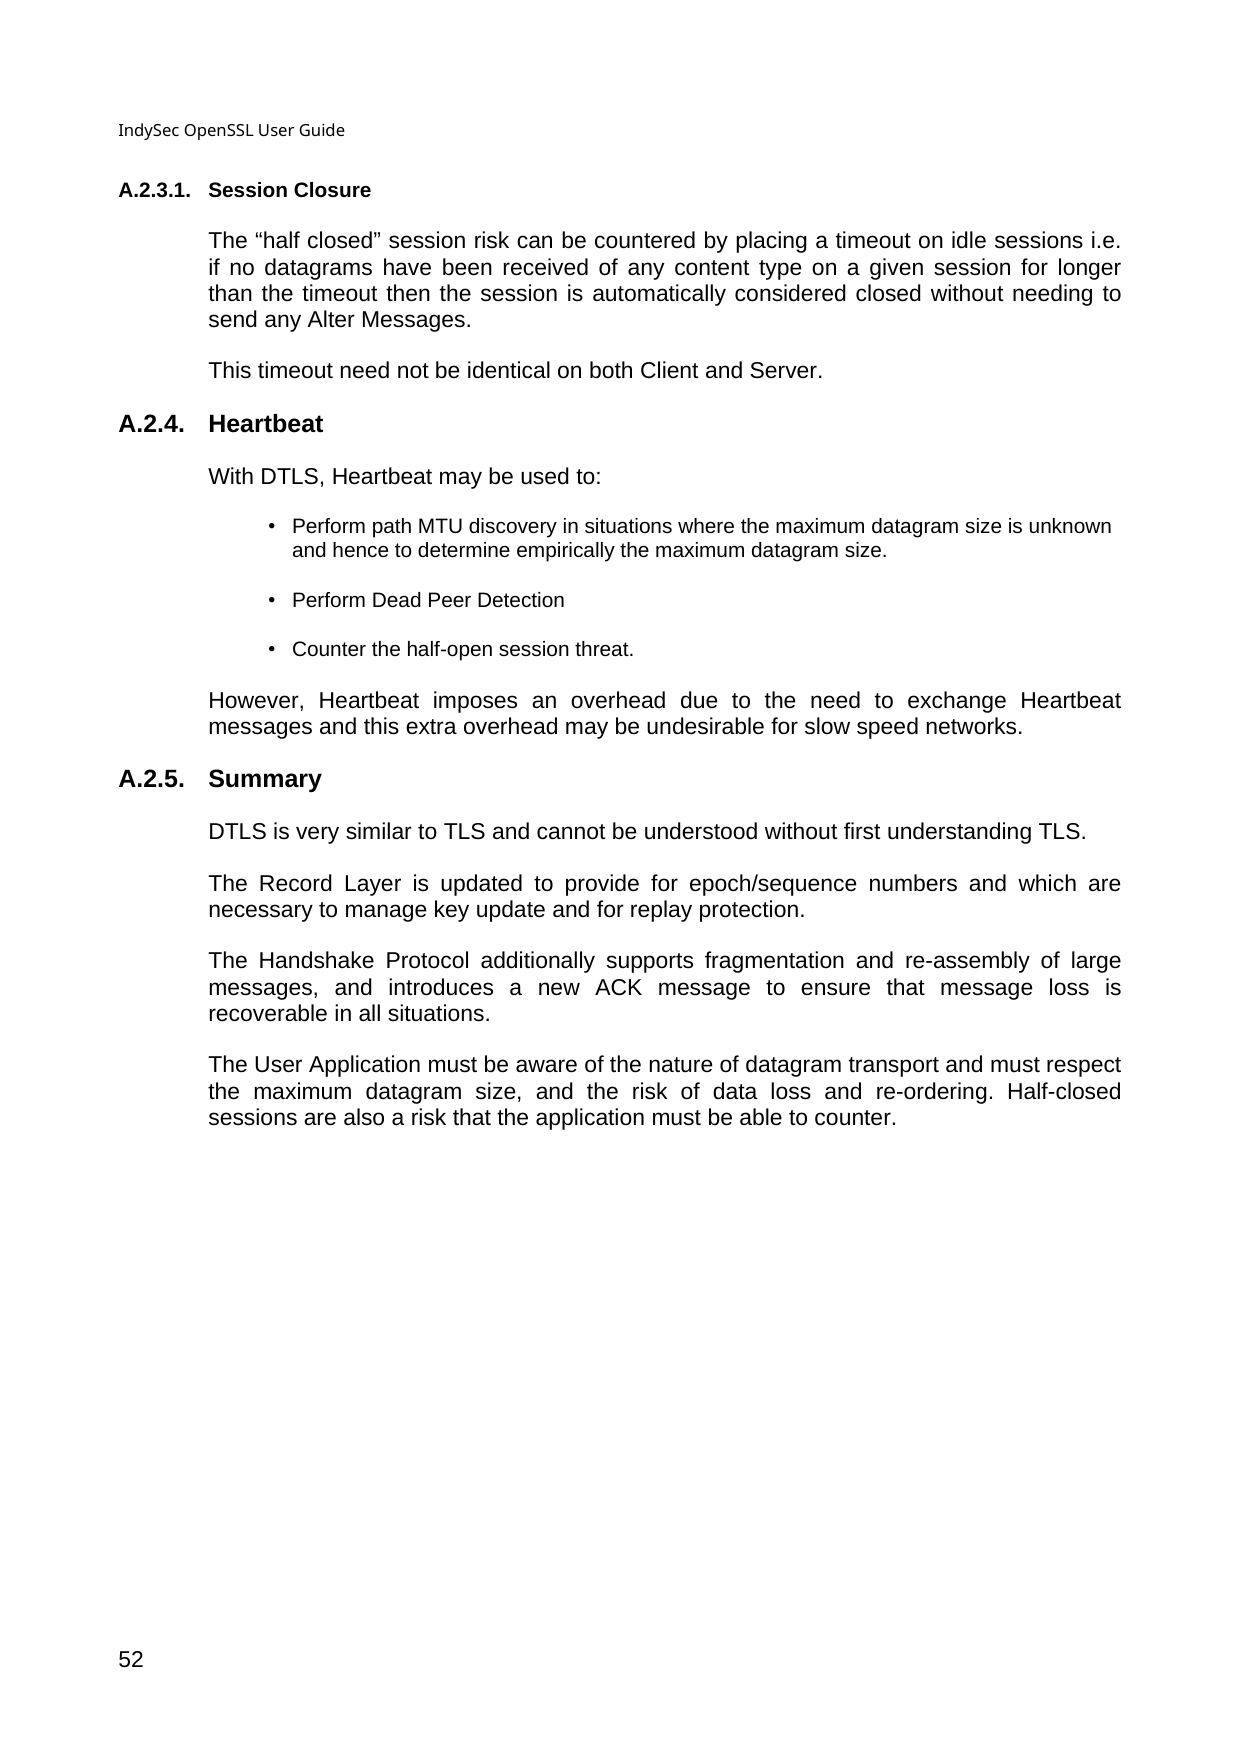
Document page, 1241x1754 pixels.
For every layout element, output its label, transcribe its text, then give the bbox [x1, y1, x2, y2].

text The User Application must be aware of the nature of datagram transport and must respect the maximum datagram size, and the risk of data loss and re-ordering. Half-closed sessions are also a risk that the application must be able to counter. [208, 1051, 1122, 1130]
subtitle Session Closure [118, 178, 1122, 202]
subtitle Heartbeat [118, 409, 1122, 438]
text DTLS is very similar to TLS and cannot be understood without first understanding TLS. [208, 818, 1122, 844]
text The “half closed” session risk can be countered by placing a timeout on idle sessions i.e. if no datagrams have been received of any content type on a given session for longer than the timeout then the session is automatically considered closed without needing to send any Alter Messages. [208, 227, 1122, 332]
text This timeout need not be identical on both Client and Server. [208, 357, 1122, 384]
list Perform path MTU discovery in situations where the maximum datagram size is unknown and hence to determine empirically the maximum datagram size. [268, 514, 1122, 562]
subtitle Summary [118, 764, 1122, 793]
text With DTLS, Heartbeat may be used to: [208, 463, 1122, 489]
text However, Heartbeat imposes an overhead due to the need to exchange Heartbeat messages and this extra overhead may be undesirable for slow speed networks. [208, 687, 1122, 739]
list Counter the half-open session threat. [268, 637, 1122, 661]
text The Handshake Protocol additionally supports fragmentation and re-assembly of large messages, and introduces a new ACK message to ensure that message loss is recoverable in all situations. [208, 947, 1122, 1026]
list Perform Dead Peer Detection [268, 587, 1122, 612]
text The Record Layer is updated to provide for epoch/sequence numbers and which are necessary to manage key update and for replay protection. [208, 869, 1122, 922]
